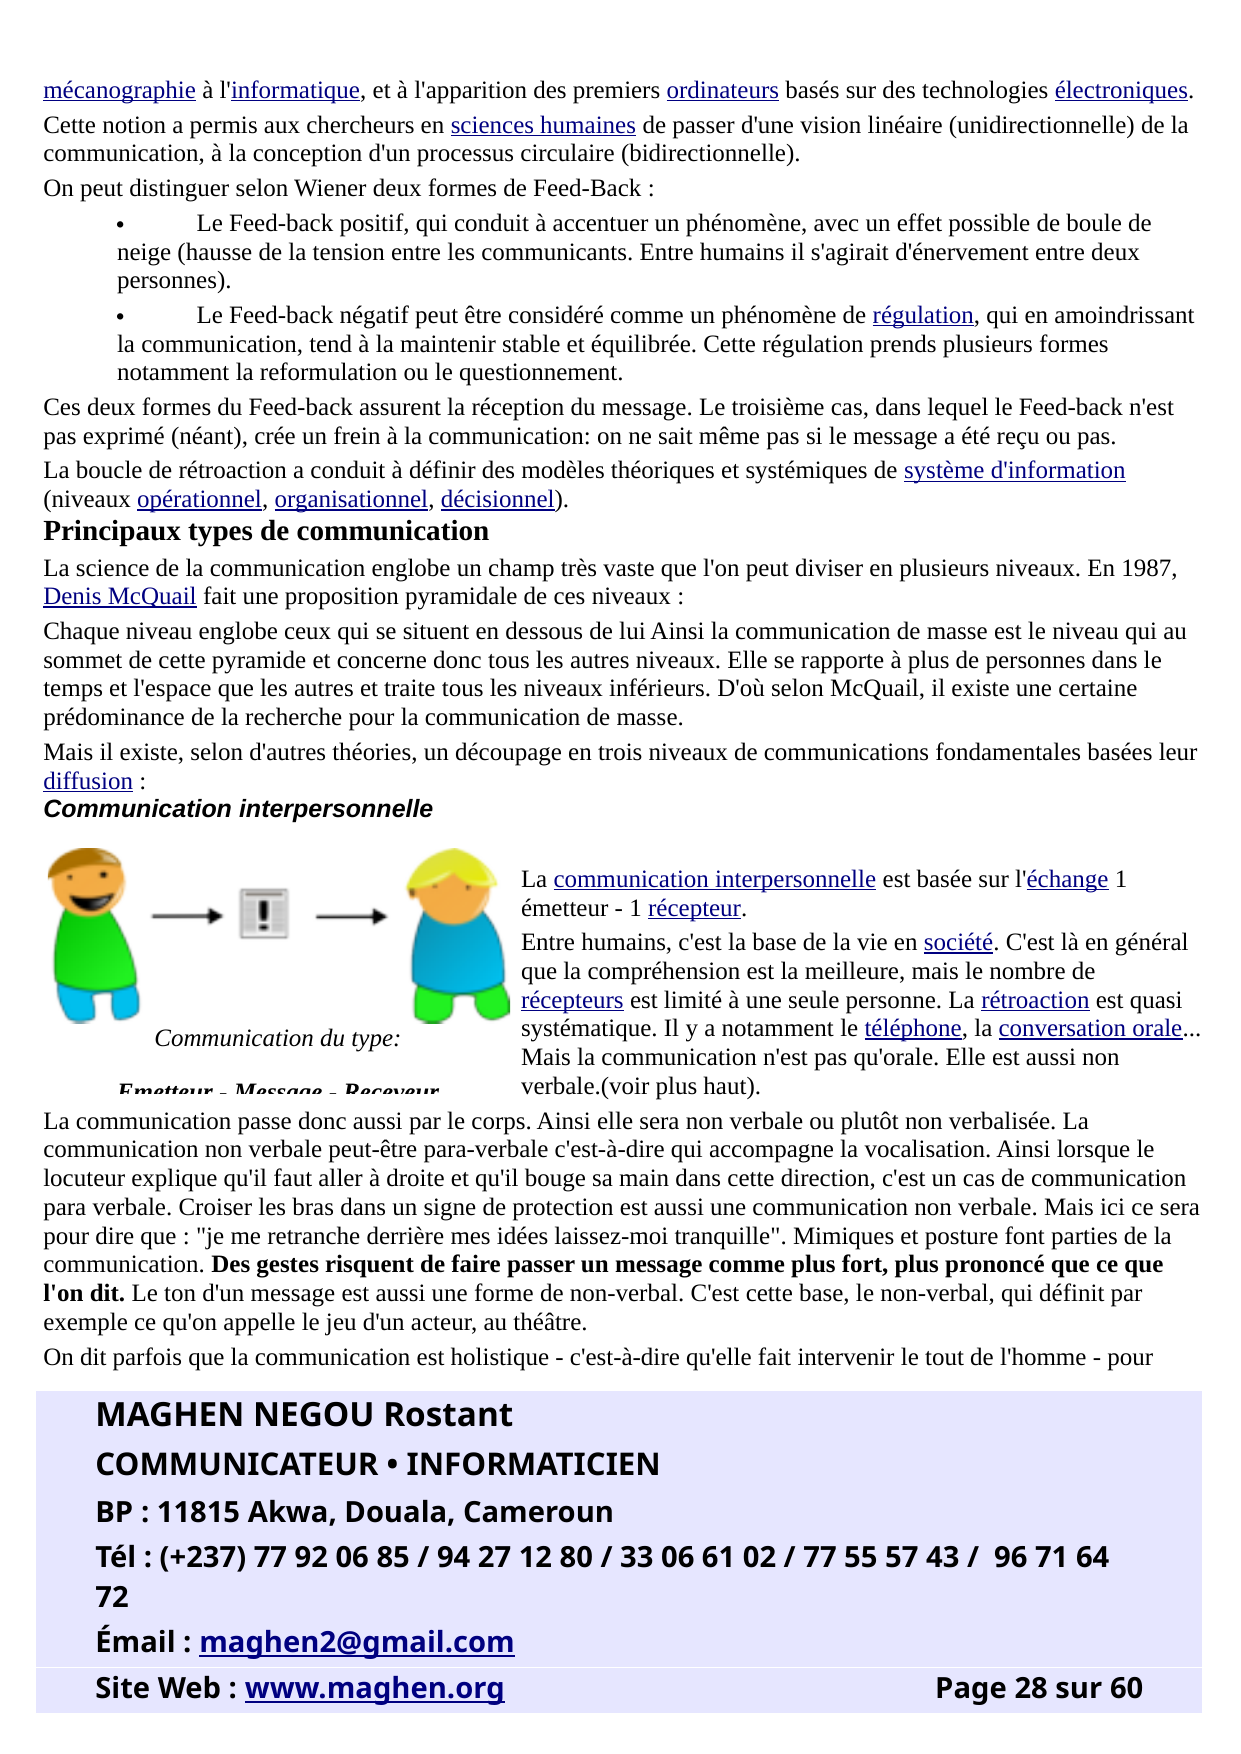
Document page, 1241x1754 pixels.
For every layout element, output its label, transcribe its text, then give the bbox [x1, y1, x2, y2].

text On peut distinguer selon Wiener deux formes de Feed-Back : [43, 173, 1203, 202]
text La communication interpersonnelle est basée sur l'échange 1 émetteur - 1 récepteur. [515, 864, 1203, 921]
text Emetteur - Message - Receveur [43, 1077, 515, 1093]
text Communication du type: [43, 848, 515, 1052]
list Le Feed-back positif, qui conduit à accentuer un phénomène, avec un effet possible de boule de neige (hausse de la tension entre les communicants. Entre humains il s'agirait d'énervement entre deux personnes). [117, 208, 1203, 294]
text La communication passe donc aussi par le corps. Ainsi elle sera non verbale ou plutôt non verbalisée. La communication non verbale peut-être para-verbale c'est-à-dire qui accompagne la vocalisation. Ainsi lorsque le locuteur explique qu'il faut aller à droite et qu'il bouge sa main dans cette direction, c'est un cas de communication para verbale. Croiser les bras dans un signe de protection est aussi une communication non verbale. Mais ici ce sera pour dire que : "je me retranche derrière mes idées laissez-moi tranquille". Mimiques et posture font parties de la communication. Des gestes risquent de faire passer un message comme plus fort, plus prononcé que ce que l'on dit. Le ton d'un message est aussi une forme de non-verbal. C'est cette base, le non-verbal, qui définit par exemple ce qu'on appelle le jeu d'un acteur, au théâtre. [43, 1106, 1203, 1336]
subtitle Communication interpersonnelle [43, 794, 1203, 823]
text Mais il existe, selon d'autres théories, un découpage en trois niveaux de communications fondamentales basées leur diffusion : [43, 737, 1203, 794]
text mécanographie à l'informatique, et à l'apparition des premiers ordinateurs basés sur des technologies électroniques. [43, 75, 1203, 104]
text Chaque niveau englobe ceux qui se situent en dessous de lui Ainsi la communication de masse est le niveau qui au sommet de cette pyramide et concerne donc tous les autres niveaux. Elle se rapporte à plus de personnes dans le temps et l'espace que les autres et traite tous les niveaux inférieurs. D'où selon McQuail, il existe une certaine prédominance de la recherche pour la communication de masse. [43, 616, 1203, 731]
list Le Feed-back négatif peut être considéré comme un phénomène de régulation, qui en amoindrissant la communication, tend à la maintenir stable et équilibrée. Cette régulation prends plusieurs formes notamment la reformulation ou le questionnement. [117, 300, 1203, 386]
text Entre humains, c'est la base de la vie en société. C'est là en général que la compréhension est la meilleure, mais le nombre de récepteurs est limité à une seule personne. La rétroaction est quasi systématique. Il y a notamment le téléphone, la conversation orale... Mais la communication n'est pas qu'orale. Elle est aussi non verbale.(voir plus haut). [43, 927, 1203, 1100]
text Ces deux formes du Feed-back assurent la réception du message. Le troisième cas, dans lequel le Feed-back n'est pas exprimé (néant), crée un frein à la communication: on ne sait même pas si le message a été reçu ou pas. [43, 392, 1203, 450]
subtitle Principaux types de communication [43, 513, 1203, 547]
text Cette notion a permis aux chercheurs en sciences humaines de passer d'une vision linéaire (unidirectionnelle) de la communication, à la conception d'un processus circulaire (bidirectionnelle). [43, 110, 1203, 167]
text La science de la communication englobe un champ très vaste que l'on peut diviser en plusieurs niveaux. En 1987, Denis McQuail fait une proposition pyramidale de ces niveaux : [43, 553, 1203, 610]
text La boucle de rétroaction a conduit à définir des modèles théoriques et systémiques de système d'information (niveaux opérationnel, organisationnel, décisionnel). [43, 456, 1203, 513]
text On dit parfois que la communication est holistique - c'est-à-dire qu'elle fait intervenir le tout de l'homme - pour [43, 1342, 1203, 1370]
